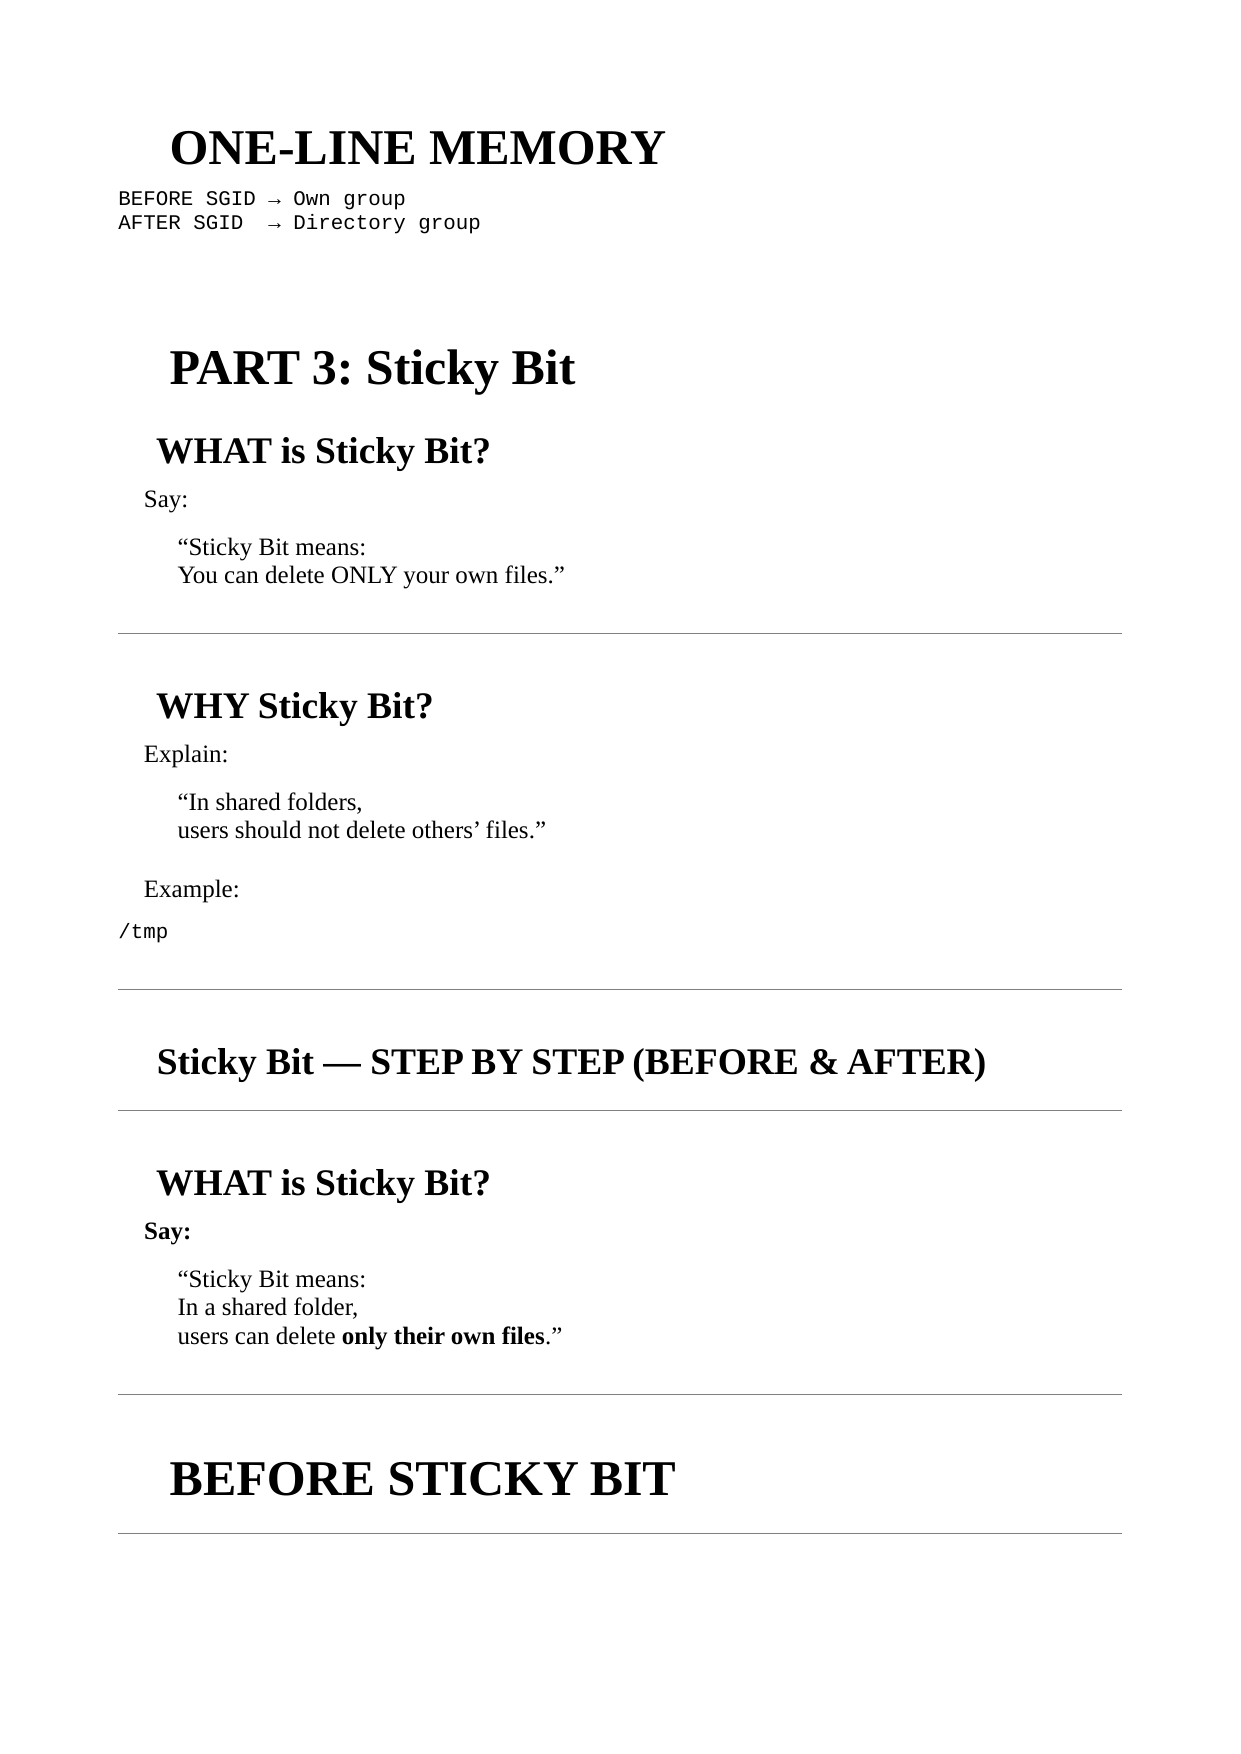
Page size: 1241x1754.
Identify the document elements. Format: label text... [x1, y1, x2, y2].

text 📢 Say: [118, 484, 1122, 513]
subtitle 🔹 WHAT is Sticky Bit? [118, 428, 1122, 471]
subtitle 🔹 WHY Sticky Bit? [118, 684, 1122, 727]
text 📢 Explain: [118, 739, 1122, 768]
text 📌 Example: [118, 874, 1122, 903]
text 📢 Say: [118, 1216, 1122, 1245]
subtitle 🔹 Sticky Bit — STEP BY STEP (BEFORE & AFTER) [118, 1040, 1122, 1083]
subtitle 🔵 PART 3: Sticky Bit [118, 337, 1122, 395]
text /tmp [118, 921, 1122, 945]
subtitle ❌ BEFORE STICKY BIT [118, 1449, 1122, 1506]
text BEFORE SGID → Own group [118, 188, 1122, 212]
subtitle 🔹 WHAT is Sticky Bit? [118, 1160, 1122, 1203]
subtitle 🧠 ONE-LINE MEMORY [118, 118, 1122, 176]
text AFTER SGID → Directory group [118, 212, 1122, 235]
text “In shared folders, users should not delete others’ files.” [177, 787, 1063, 844]
text “Sticky Bit means: You can delete ONLY your own files.” [177, 532, 1063, 589]
text “Sticky Bit means: In a shared folder, users can delete only their own files.” [177, 1264, 1063, 1350]
